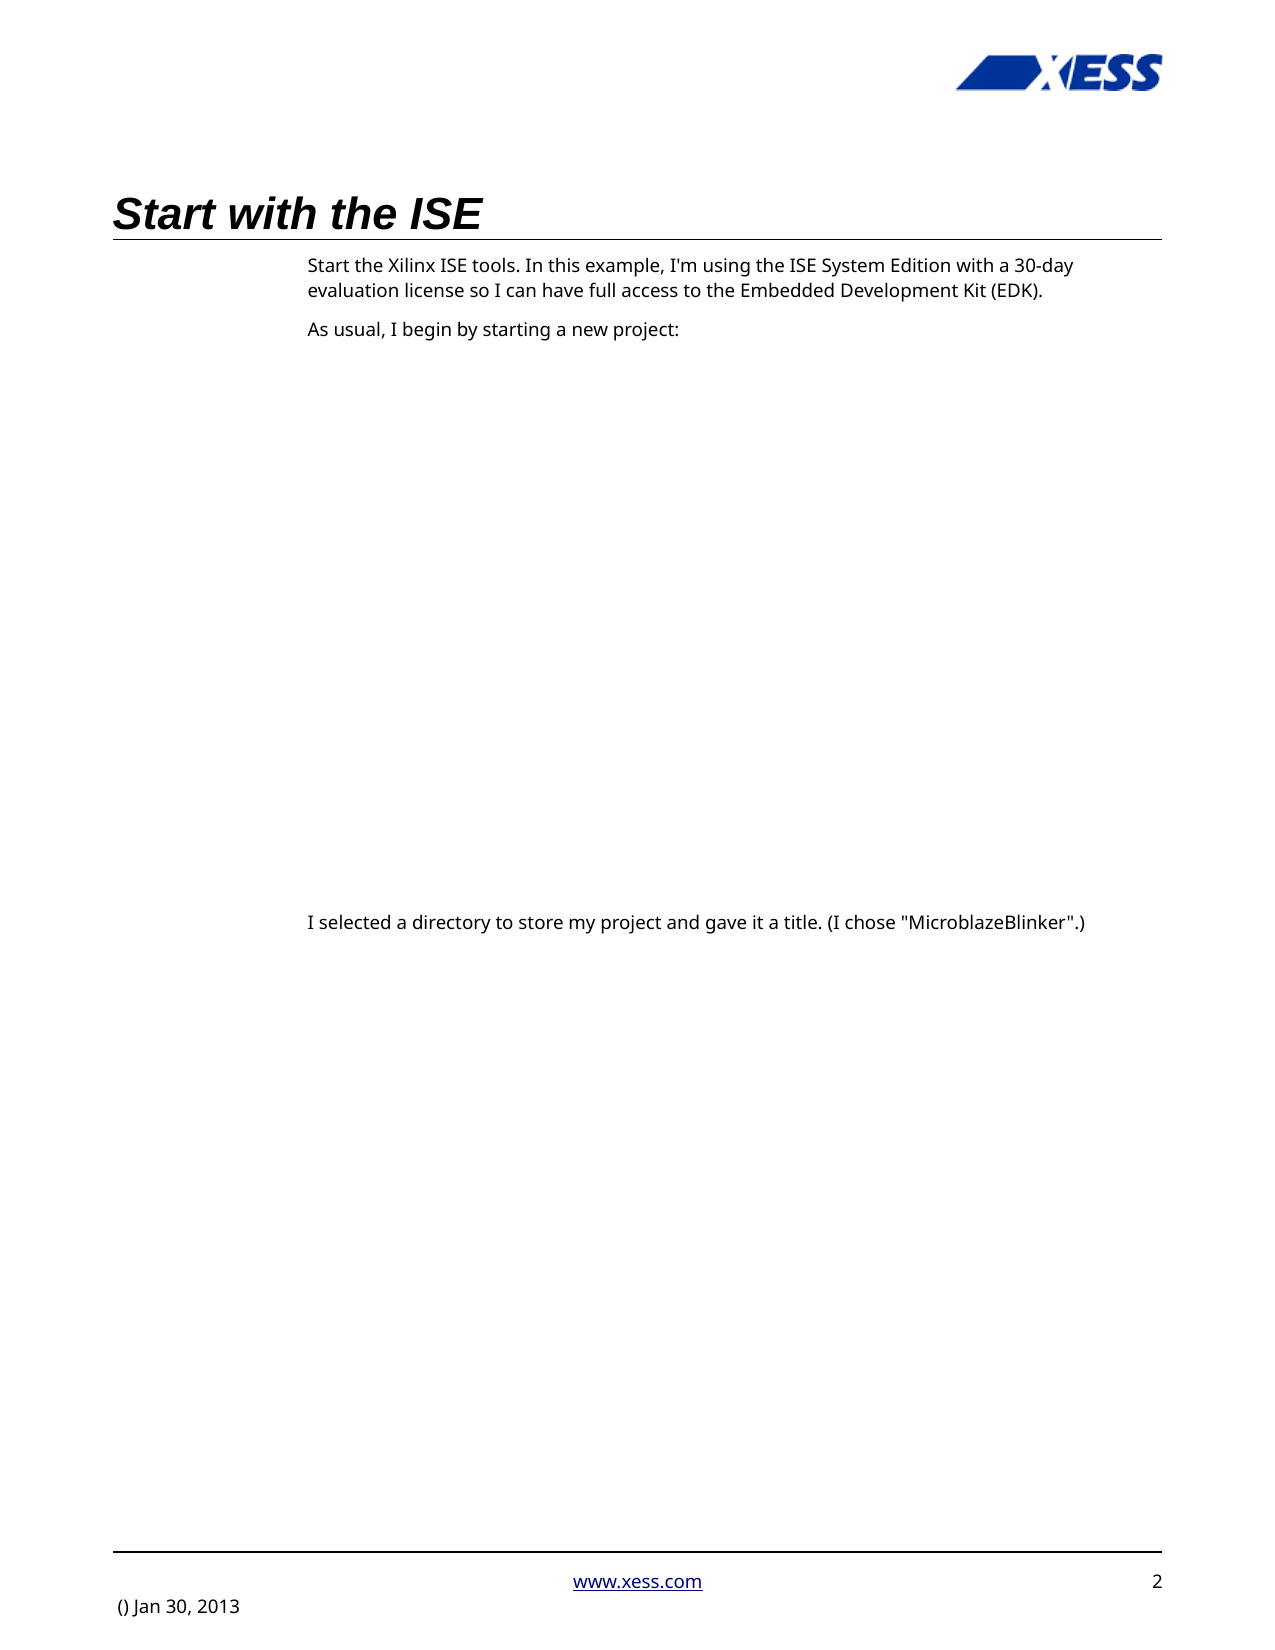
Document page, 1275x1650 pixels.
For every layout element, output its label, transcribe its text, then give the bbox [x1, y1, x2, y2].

text I selected a directory to store my project and gave it a title. (I chose "MicroblazeBlinker".) [307, 909, 1162, 935]
text Start the Xilinx ISE tools. In this example, I'm using the ISE System Edition with a 30-day evaluation license so I can have full access to the Embedded Development Kit (EDK). [307, 252, 1162, 303]
subtitle Start with the ISE [112, 187, 1162, 240]
text As usual, I begin by starting a new project: [307, 316, 1162, 341]
picture [955, 54, 1163, 91]
